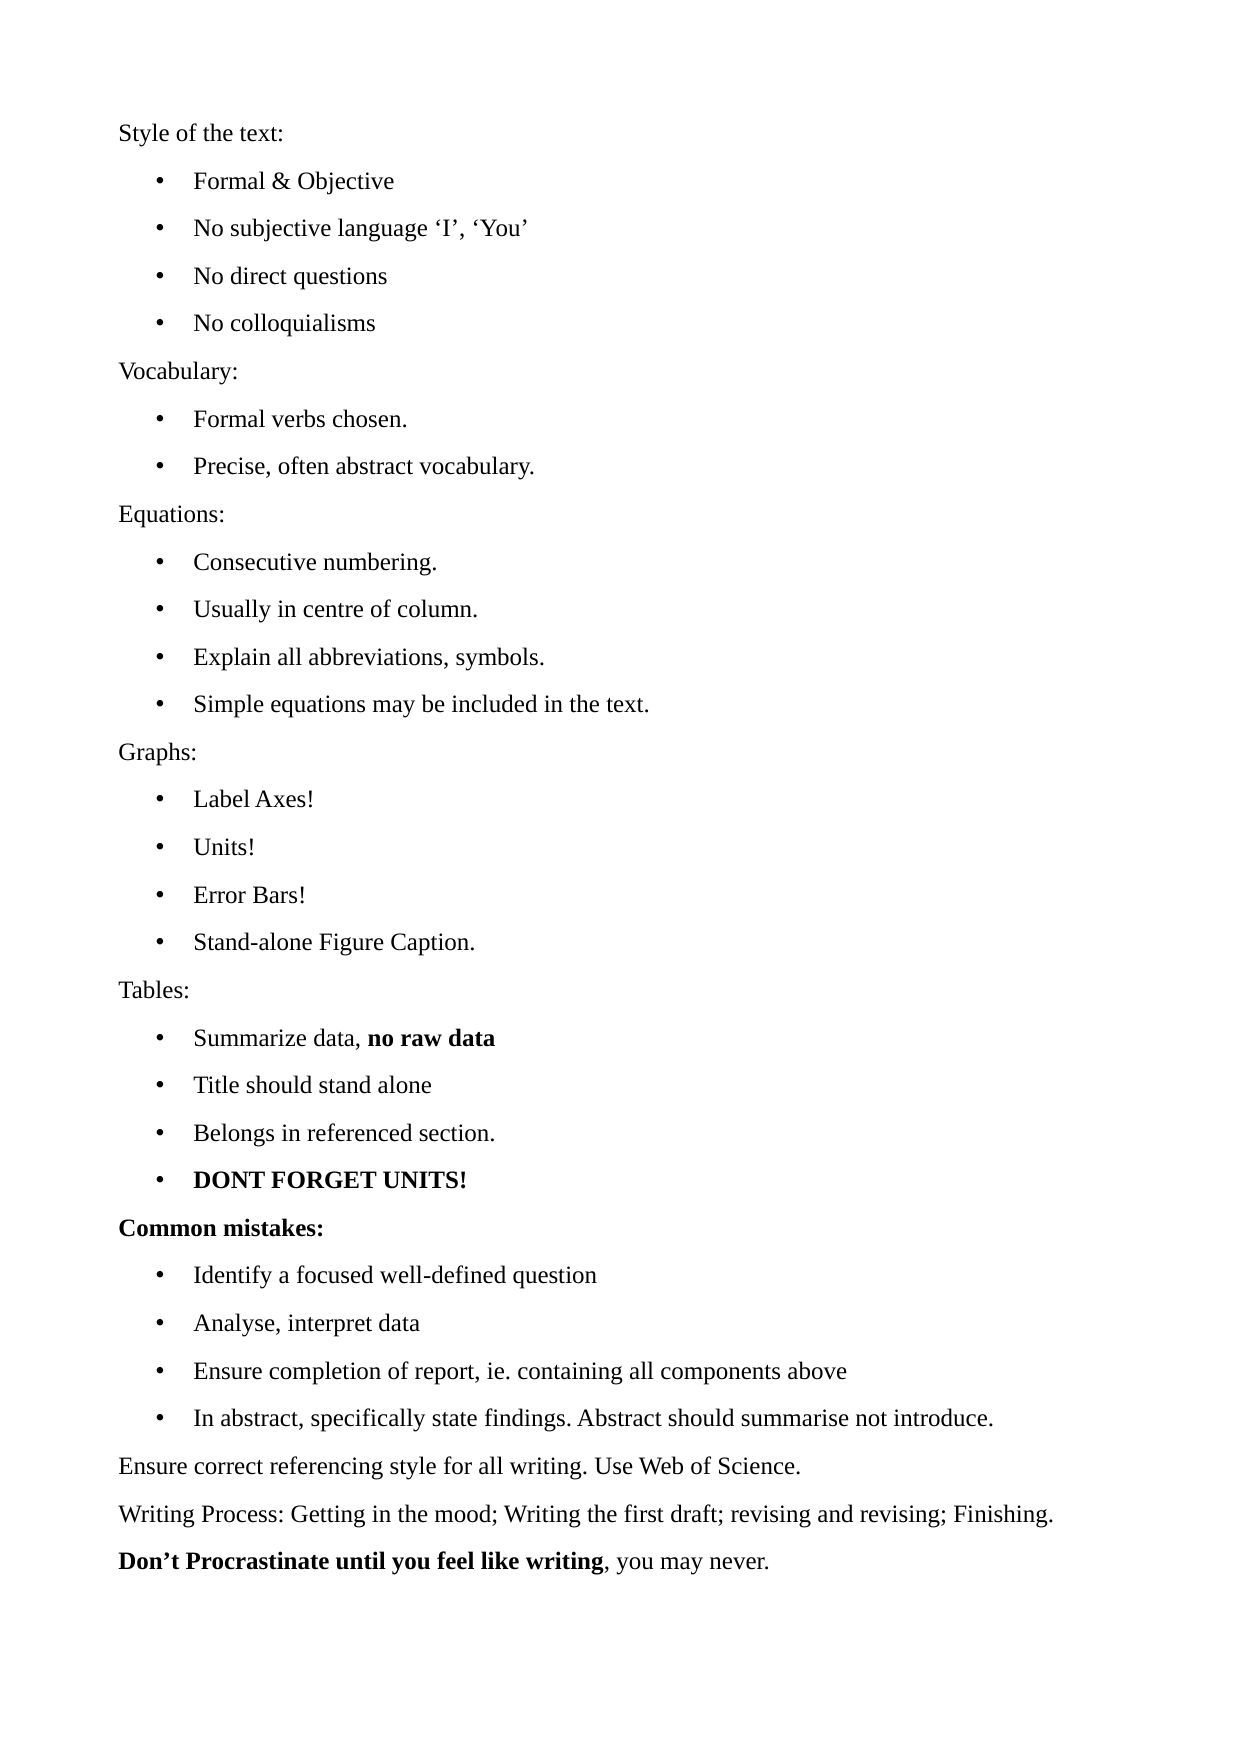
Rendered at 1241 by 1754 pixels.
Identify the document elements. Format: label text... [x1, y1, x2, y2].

text Tables: [118, 975, 1122, 1004]
list Summarize data, no raw data [156, 1023, 1122, 1051]
list Identify a focused well-defined question [156, 1261, 1122, 1289]
text Graphs: [118, 737, 1122, 766]
list In abstract, specifically state findings. Abstract should summarise not introduce. [156, 1403, 1122, 1432]
list Title should stand alone [156, 1070, 1122, 1099]
text Ensure correct referencing style for all writing. Use Web of Science. [118, 1451, 1122, 1480]
text Don’t Procrastinate until you feel like writing, you may never. [118, 1546, 1122, 1575]
list Formal & Objective [156, 166, 1122, 194]
list No colloquialisms [156, 308, 1122, 337]
list Belongs in referenced section. [156, 1118, 1122, 1147]
text Style of the text: [118, 118, 1122, 147]
list Stand-alone Figure Caption. [156, 927, 1122, 956]
list Error Bars! [156, 880, 1122, 908]
list No direct questions [156, 261, 1122, 290]
list Explain all abbreviations, symbols. [156, 642, 1122, 671]
list Units! [156, 832, 1122, 861]
text Common mistakes: [118, 1213, 1122, 1242]
text Writing Process: Getting in the mood; Writing the first draft; revising and revising; Finishing. [118, 1499, 1122, 1527]
list Formal verbs chosen. [156, 404, 1122, 432]
list DONT FORGET UNITS! [156, 1165, 1122, 1194]
list No subjective language ‘I’, ‘You’ [156, 213, 1122, 242]
list Analyse, interpret data [156, 1308, 1122, 1337]
list Ensure completion of report, ie. containing all components above [156, 1356, 1122, 1384]
list Precise, often abstract vocabulary. [156, 451, 1122, 480]
list Usually in centre of column. [156, 594, 1122, 623]
list Label Axes! [156, 784, 1122, 813]
list Simple equations may be included in the text. [156, 689, 1122, 718]
text Equations: [118, 499, 1122, 528]
list Consecutive numbering. [156, 547, 1122, 575]
text Vocabulary: [118, 356, 1122, 385]
